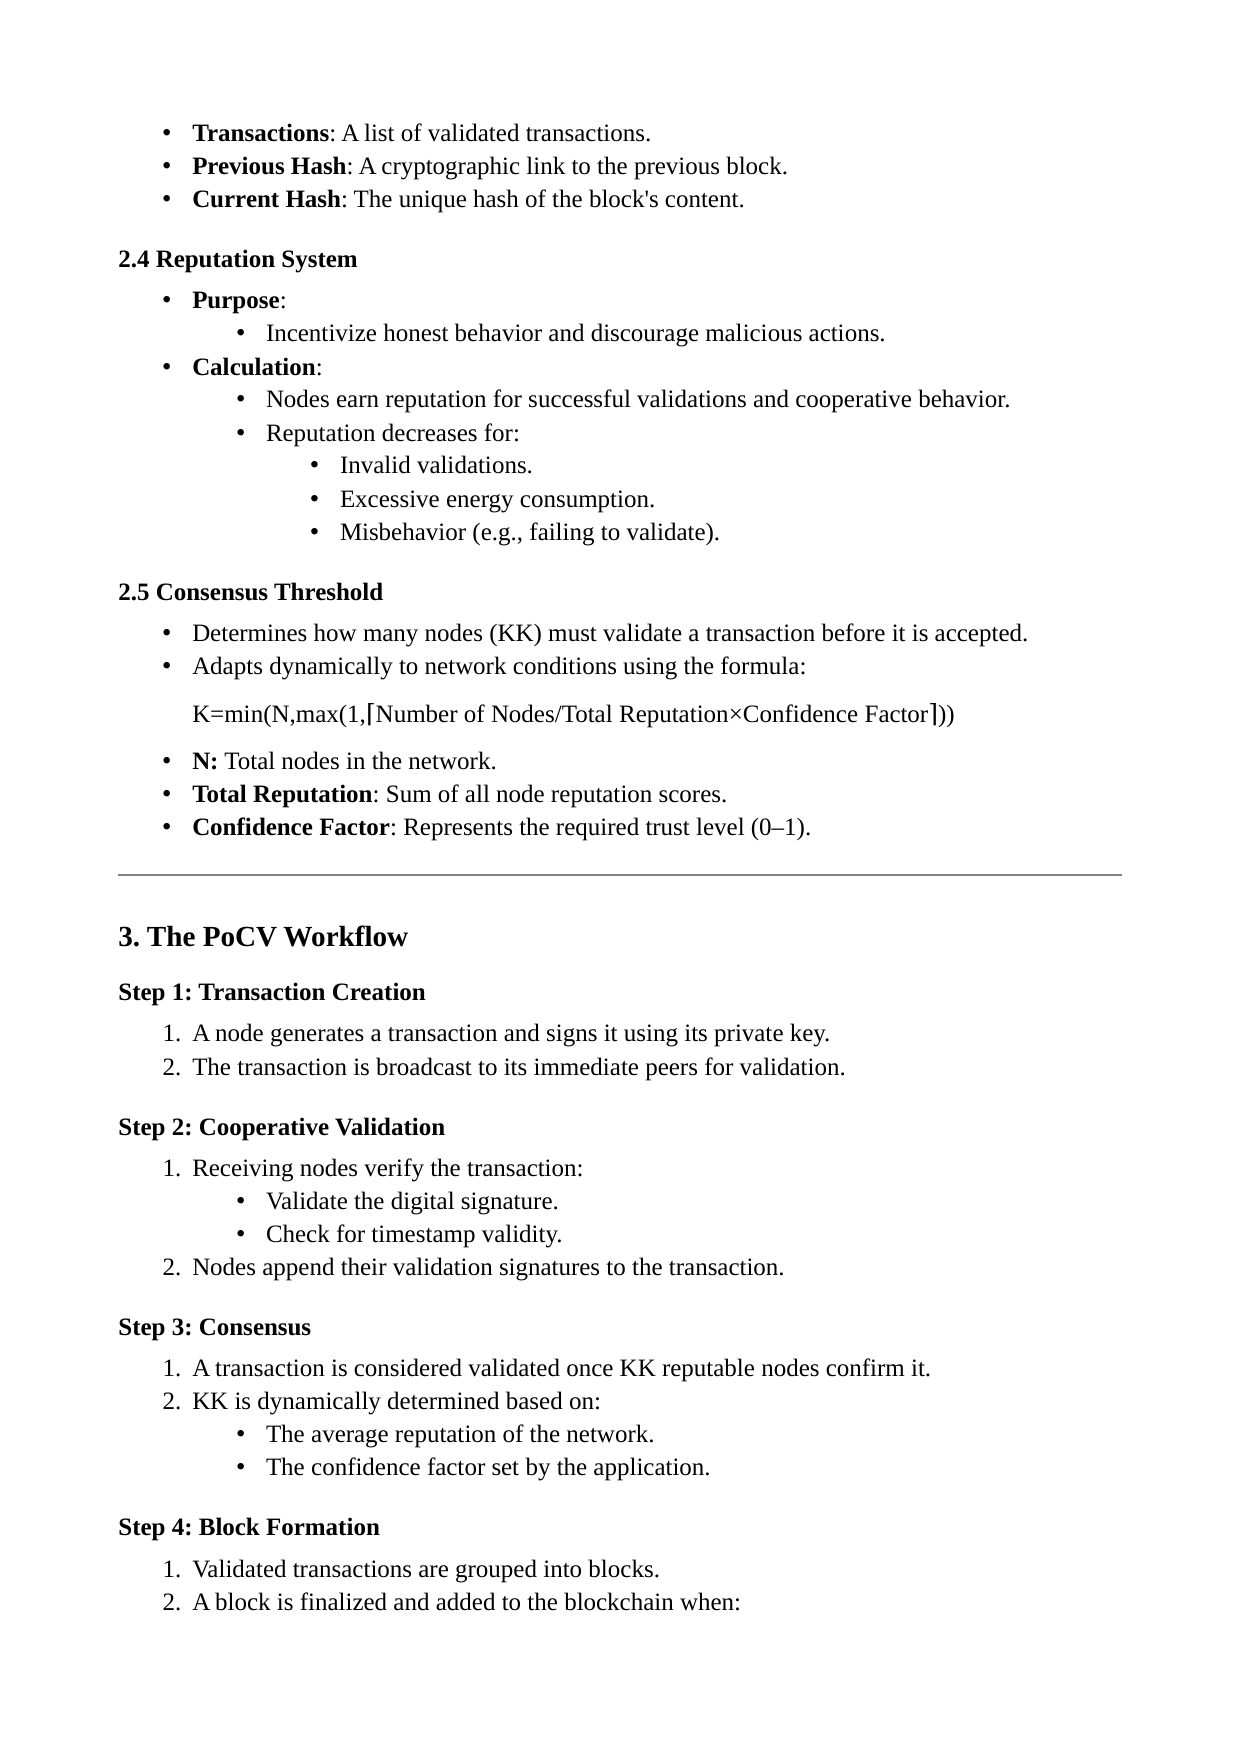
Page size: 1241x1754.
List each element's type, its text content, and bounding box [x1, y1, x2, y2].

list Adapts dynamically to network conditions using the formula: [162, 651, 1122, 680]
list Reputation decreases for: [236, 418, 1122, 446]
subtitle 3. The PoCV Workflow [118, 919, 1122, 952]
list Receiving nodes verify the transaction: [162, 1153, 1122, 1182]
subtitle 2.5 Consensus Threshold [118, 577, 1122, 606]
list The average reputation of the network. [236, 1419, 1122, 1448]
list Confidence Factor: Represents the required trust level (0–1). [162, 812, 1122, 841]
list Calculation: [162, 352, 1122, 380]
list Previous Hash: A cryptographic link to the previous block. [162, 151, 1122, 180]
text K=min(N,max(1,⌈Number of Nodes/Total Reputation​×Confidence Factor⌉)) [118, 699, 1122, 727]
list A node generates a transaction and signs it using its private key. [162, 1018, 1122, 1047]
list Total Reputation: Sum of all node reputation scores. [162, 779, 1122, 808]
list KK is dynamically determined based on: [162, 1386, 1122, 1415]
list Check for timestamp validity. [236, 1219, 1122, 1248]
list Incentivize honest behavior and discourage malicious actions. [236, 318, 1122, 347]
list Nodes append their validation signatures to the transaction. [162, 1252, 1122, 1281]
list Current Hash: The unique hash of the block's content. [162, 184, 1122, 213]
list Validate the digital signature. [236, 1186, 1122, 1215]
list Invalid validations. [310, 451, 1122, 479]
list Excessive energy consumption. [310, 484, 1122, 512]
subtitle Step 1: Transaction Creation [118, 977, 1122, 1006]
list A block is finalized and added to the blockchain when: [162, 1587, 1122, 1616]
list The confidence factor set by the application. [236, 1452, 1122, 1481]
list Misbehavior (e.g., failing to validate). [310, 517, 1122, 545]
list Transactions: A list of validated transactions. [162, 118, 1122, 147]
subtitle 2.4 Reputation System [118, 244, 1122, 273]
list A transaction is considered validated once KK reputable nodes confirm it. [162, 1353, 1122, 1382]
subtitle Step 3: Consensus [118, 1312, 1122, 1341]
list Determines how many nodes (KK) must validate a transaction before it is accepted. [162, 618, 1122, 647]
list The transaction is broadcast to its immediate peers for validation. [162, 1052, 1122, 1080]
subtitle Step 2: Cooperative Validation [118, 1112, 1122, 1140]
list Validated transactions are grouped into blocks. [162, 1554, 1122, 1582]
subtitle Step 4: Block Formation [118, 1512, 1122, 1541]
list Purpose: [162, 286, 1122, 314]
list Nodes earn reputation for successful validations and cooperative behavior. [236, 384, 1122, 413]
list N: Total nodes in the network. [162, 746, 1122, 775]
